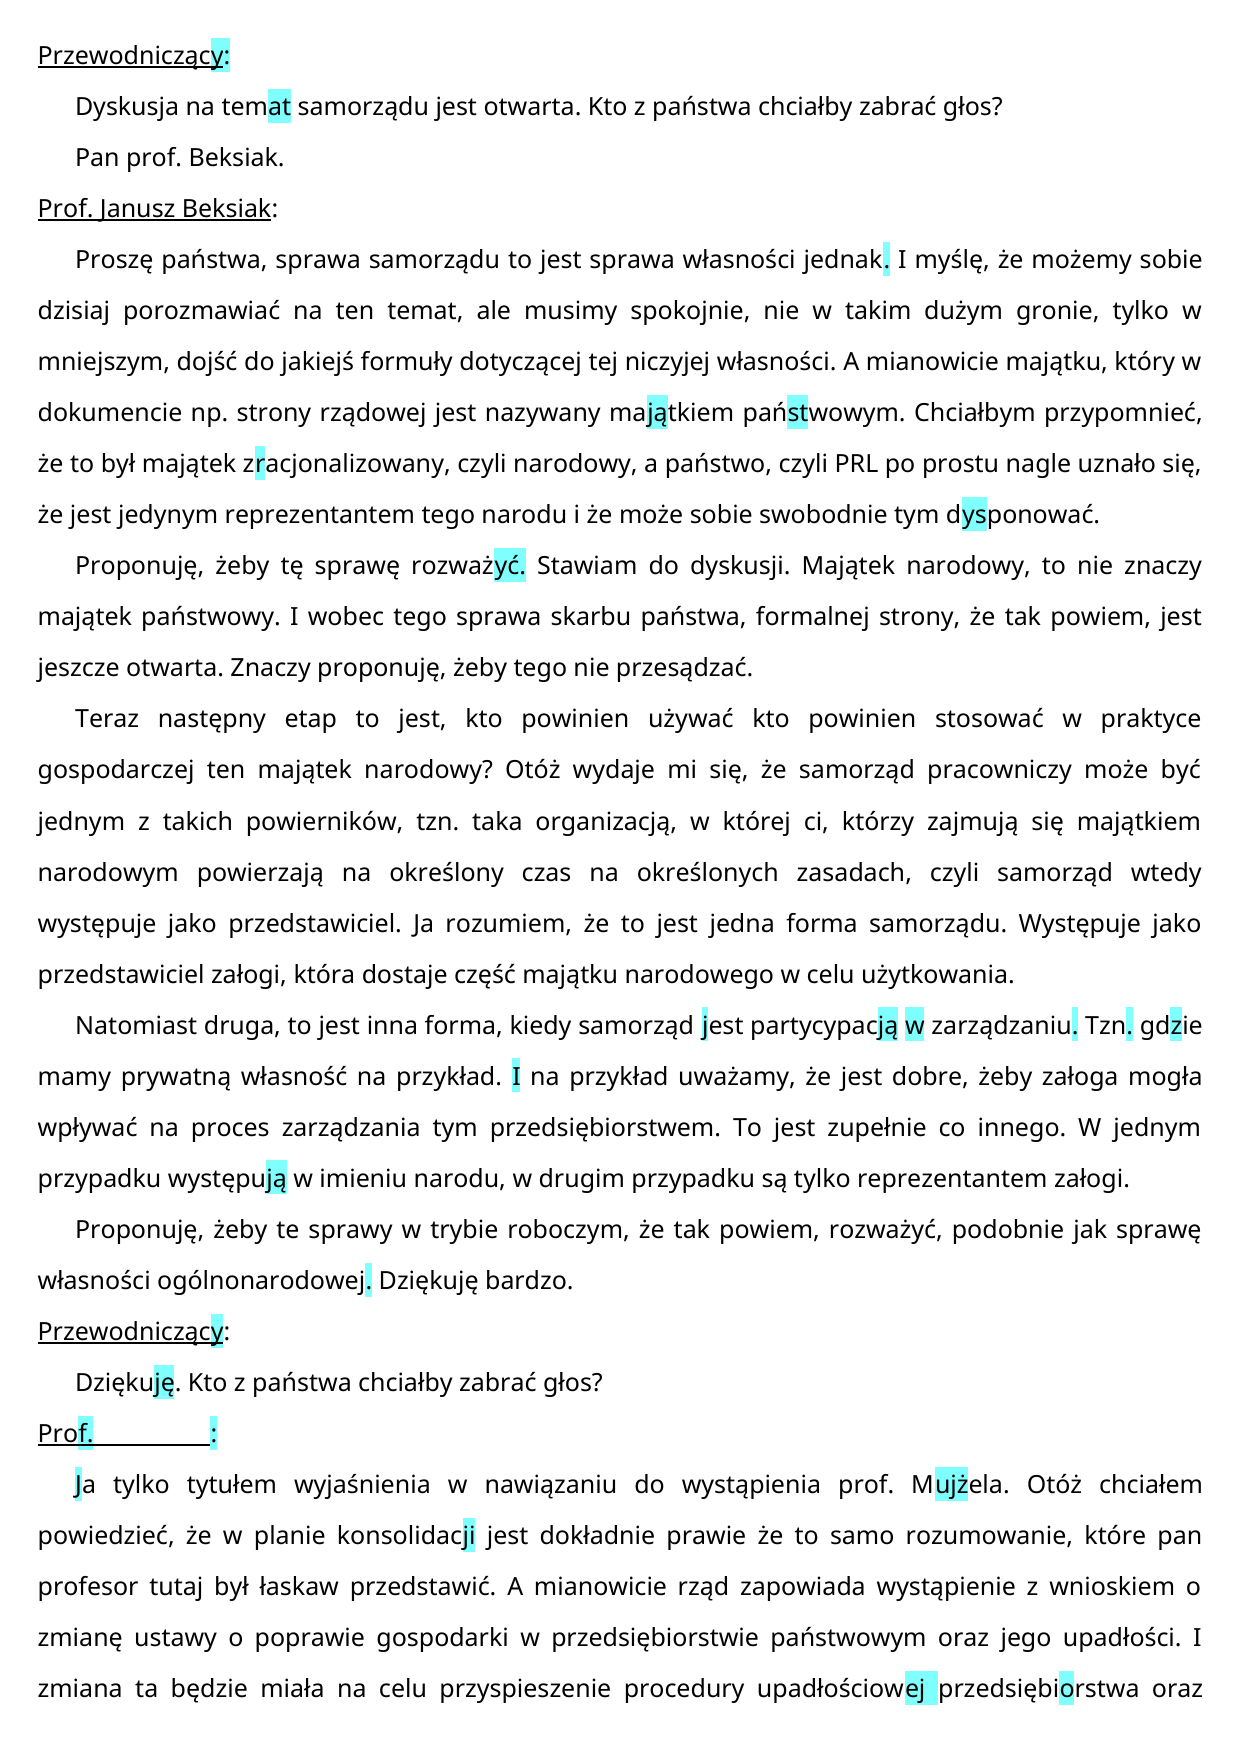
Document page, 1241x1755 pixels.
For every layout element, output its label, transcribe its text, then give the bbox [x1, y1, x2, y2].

text Prof. : [37, 1416, 1203, 1450]
text Przewodniczący: [37, 37, 1203, 72]
text Proszę państwa, sprawa samorządu to jest sprawa własności jednak. I myślę, że możemy sobie dzisiaj porozmawiać na ten temat, ale musimy spokojnie, nie w takim dużym gronie, tylko w mniejszym, dojść do jakiejś formuły dotyczącej tej niczyjej własności. A mianowicie majątku, który w dokumencie np. strony rządowej jest nazywany majątkiem państwowym. Chciałbym przypomnieć, że to był majątek zracjonalizowany, czyli narodowy, a państwo, czyli PRL po prostu nagle uznało się, że jest jedynym reprezentantem tego narodu i że może sobie swobodnie tym dysponować. [37, 242, 1203, 531]
text Pan prof. Beksiak. [37, 139, 1203, 174]
text Ja tylko tytułem wyjaśnienia w nawiązaniu do wystąpienia prof. Mujżela. Otóż chciałem powiedzieć, że w planie konsolidacji jest dokładnie prawie że to samo rozumowanie, które pan profesor tutaj był łaskaw przedstawić. A mianowicie rząd zapowiada wystąpienie z wnioskiem o zmianę ustawy o poprawie gospodarki w przedsiębiorstwie państwowym oraz jego upadłości. I zmiana ta będzie miała na celu przyspieszenie procedury upadłościowej przedsiębiorstwa oraz [37, 1467, 1203, 1705]
text Proponuję, żeby tę sprawę rozważyć. Stawiam do dyskusji. Majątek narodowy, to nie znaczy majątek państwowy. I wobec tego sprawa skarbu państwa, formalnej strony, że tak powiem, jest jeszcze otwarta. Znaczy proponuję, żeby tego nie przesądzać. [37, 548, 1203, 684]
text Dyskusja na temat samorządu jest otwarta. Kto z państwa chciałby zabrać głos? [37, 88, 1203, 123]
text Proponuję, żeby te sprawy w trybie roboczym, że tak powiem, rozważyć, podobnie jak sprawę własności ogólnonarodowej. Dziękuję bardzo. [37, 1211, 1203, 1297]
text Natomiast druga, to jest inna forma, kiedy samorząd jest partycypacją w zarządzaniu. Tzn. gdzie mamy prywatną własność na przykład. I na przykład uważamy, że jest dobre, żeby załoga mogła wpływać na proces zarządzania tym przedsiębiorstwem. To jest zupełnie co innego. W jednym przypadku występują w imieniu narodu, w drugim przypadku są tylko reprezentantem załogi. [37, 1007, 1203, 1194]
text Prof. Janusz Beksiak: [37, 191, 1203, 225]
text Dziękuję. Kto z państwa chciałby zabrać głos? [37, 1364, 1203, 1399]
text Teraz następny etap to jest, kto powinien używać kto powinien stosować w praktyce gospodarczej ten majątek narodowy? Otóż wydaje mi się, że samorząd pracowniczy może być jednym z takich powierników, tzn. taka organizacją, w której ci, którzy zajmują się majątkiem narodowym powierzają na określony czas na określonych zasadach, czyli samorząd wtedy występuje jako przedstawiciel. Ja rozumiem, że to jest jedna forma samorządu. Występuje jako przedstawiciel załogi, która dostaje część majątku narodowego w celu użytkowania. [37, 701, 1203, 990]
text Przewodniczący: [37, 1313, 1203, 1348]
